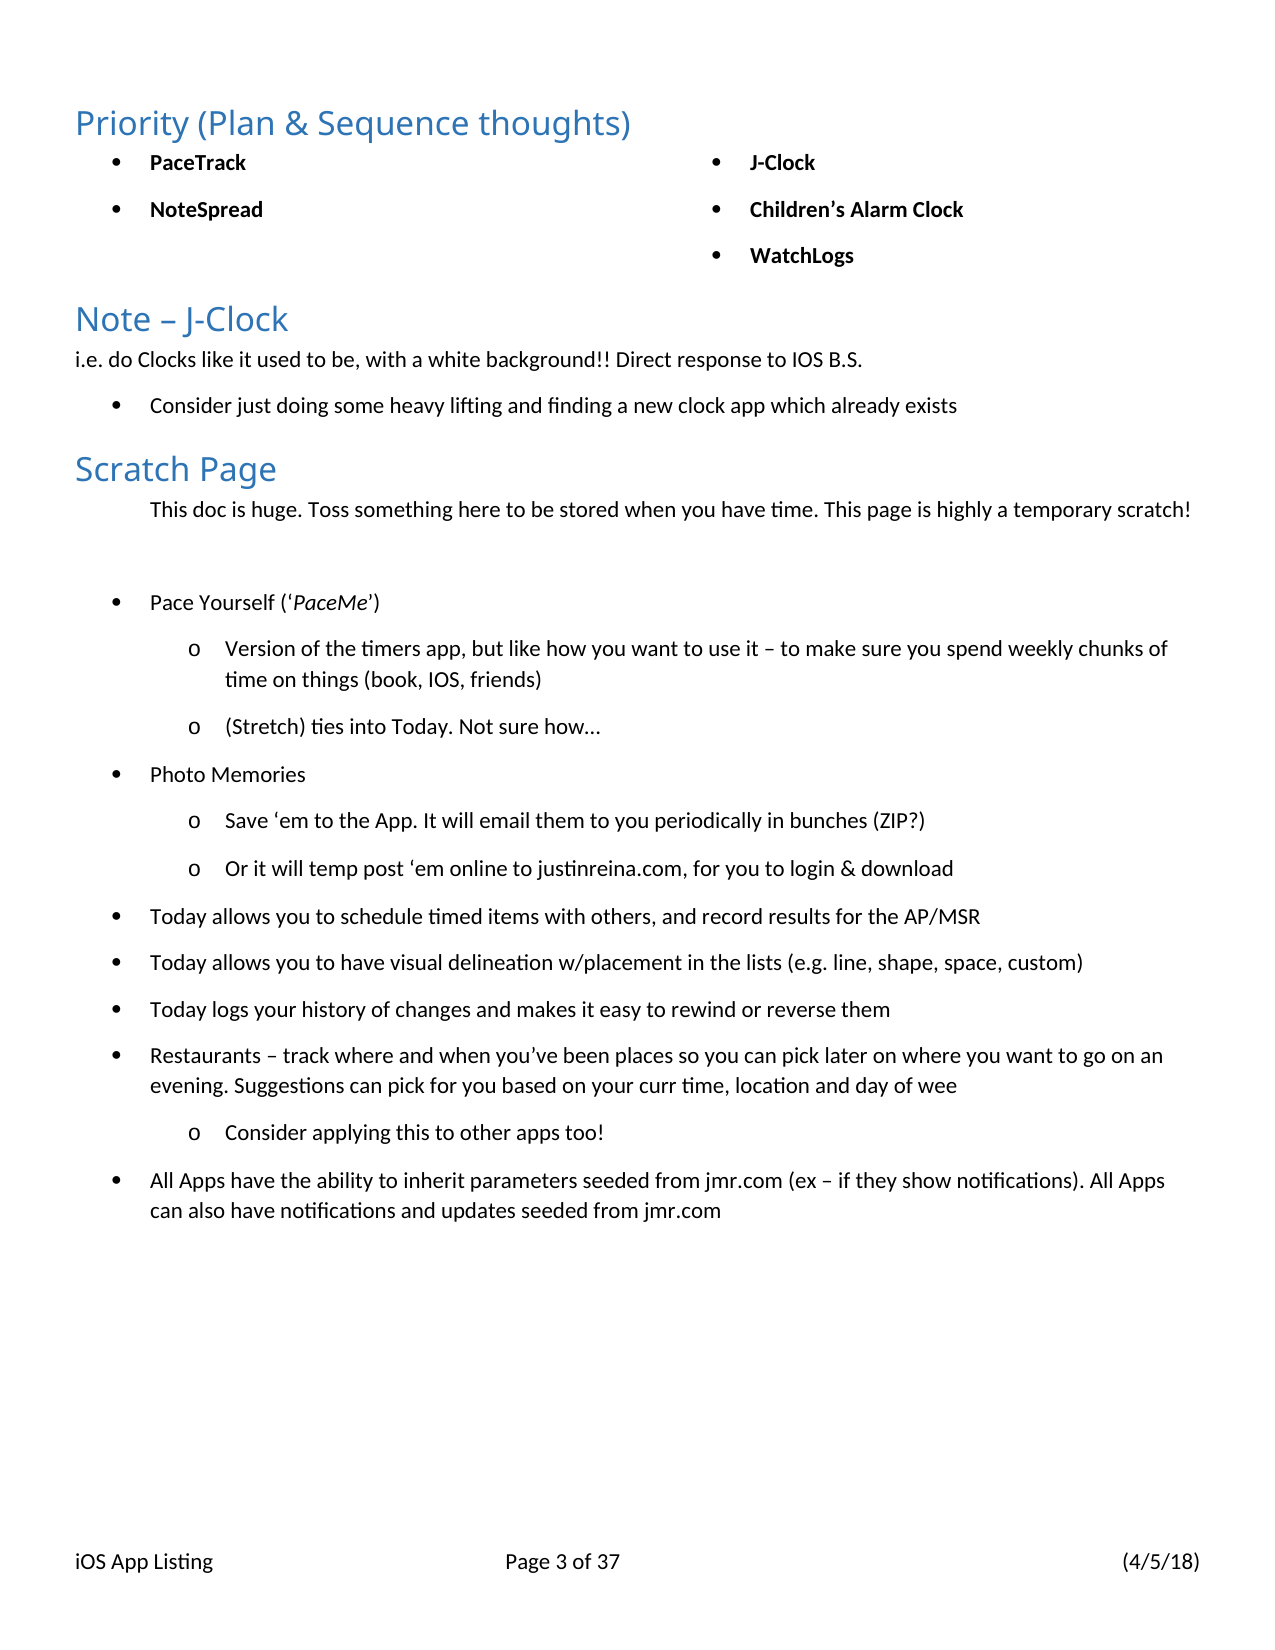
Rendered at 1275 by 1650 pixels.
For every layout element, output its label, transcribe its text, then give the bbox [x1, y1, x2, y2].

list Pace Yourself (‘PaceMe’) [112, 588, 1200, 616]
list J-Clock [712, 148, 1200, 177]
subtitle Note – J-Clock [75, 296, 1200, 342]
text i.e. do Clocks like it used to be, with a white background!! Direct response to IOS B.S. [75, 345, 1200, 373]
list Today logs your history of changes and makes it easy to rewind or reverse them [112, 995, 1200, 1023]
list Today allows you to have visual delineation w/placement in the lists (e.g. line, shape, space, custom) [112, 948, 1200, 977]
list Today allows you to schedule timed items with others, and record results for the AP/MSR [112, 902, 1200, 930]
list (Stretch) ties into Today. Not sure how… [187, 712, 1200, 741]
list Or it will temp post ‘em online to justinreina.com, for you to login & download [187, 854, 1200, 883]
subtitle Priority (Plan & Sequence thoughts) [75, 100, 1200, 145]
list Consider just doing some heavy lifting and finding a new clock app which already exists [112, 391, 1200, 419]
list Consider applying this to other apps too! [187, 1118, 1200, 1147]
list Restaurants – track where and when you’ve been places so you can pick later on where you want to go on an evening. Suggestions can pick for you based on your curr time, location and day of wee [112, 1042, 1200, 1099]
list NoteSpread [112, 195, 600, 223]
list Version of the timers app, but like how you want to use it – to make sure you spend weekly chunks of time on things (book, IOS, friends) [187, 634, 1200, 693]
list Save ‘em to the App. It will email them to you periodically in bunches (ZIP?) [187, 806, 1200, 836]
list WatchLogs [712, 241, 1200, 269]
subtitle Scratch Page [75, 446, 1200, 492]
list PaceTrack [112, 148, 600, 177]
text This doc is huge. Toss something here to be stored when you have time. This page is highly a temporary scratch! [75, 495, 1200, 523]
list Photo Memories [112, 760, 1200, 788]
list All Apps have the ability to inherit parameters seeded from jmr.com (ex – if they show notifications). All Apps can also have notifications and updates seeded from jmr.com [112, 1166, 1200, 1224]
list Children’s Alarm Clock [712, 195, 1200, 223]
